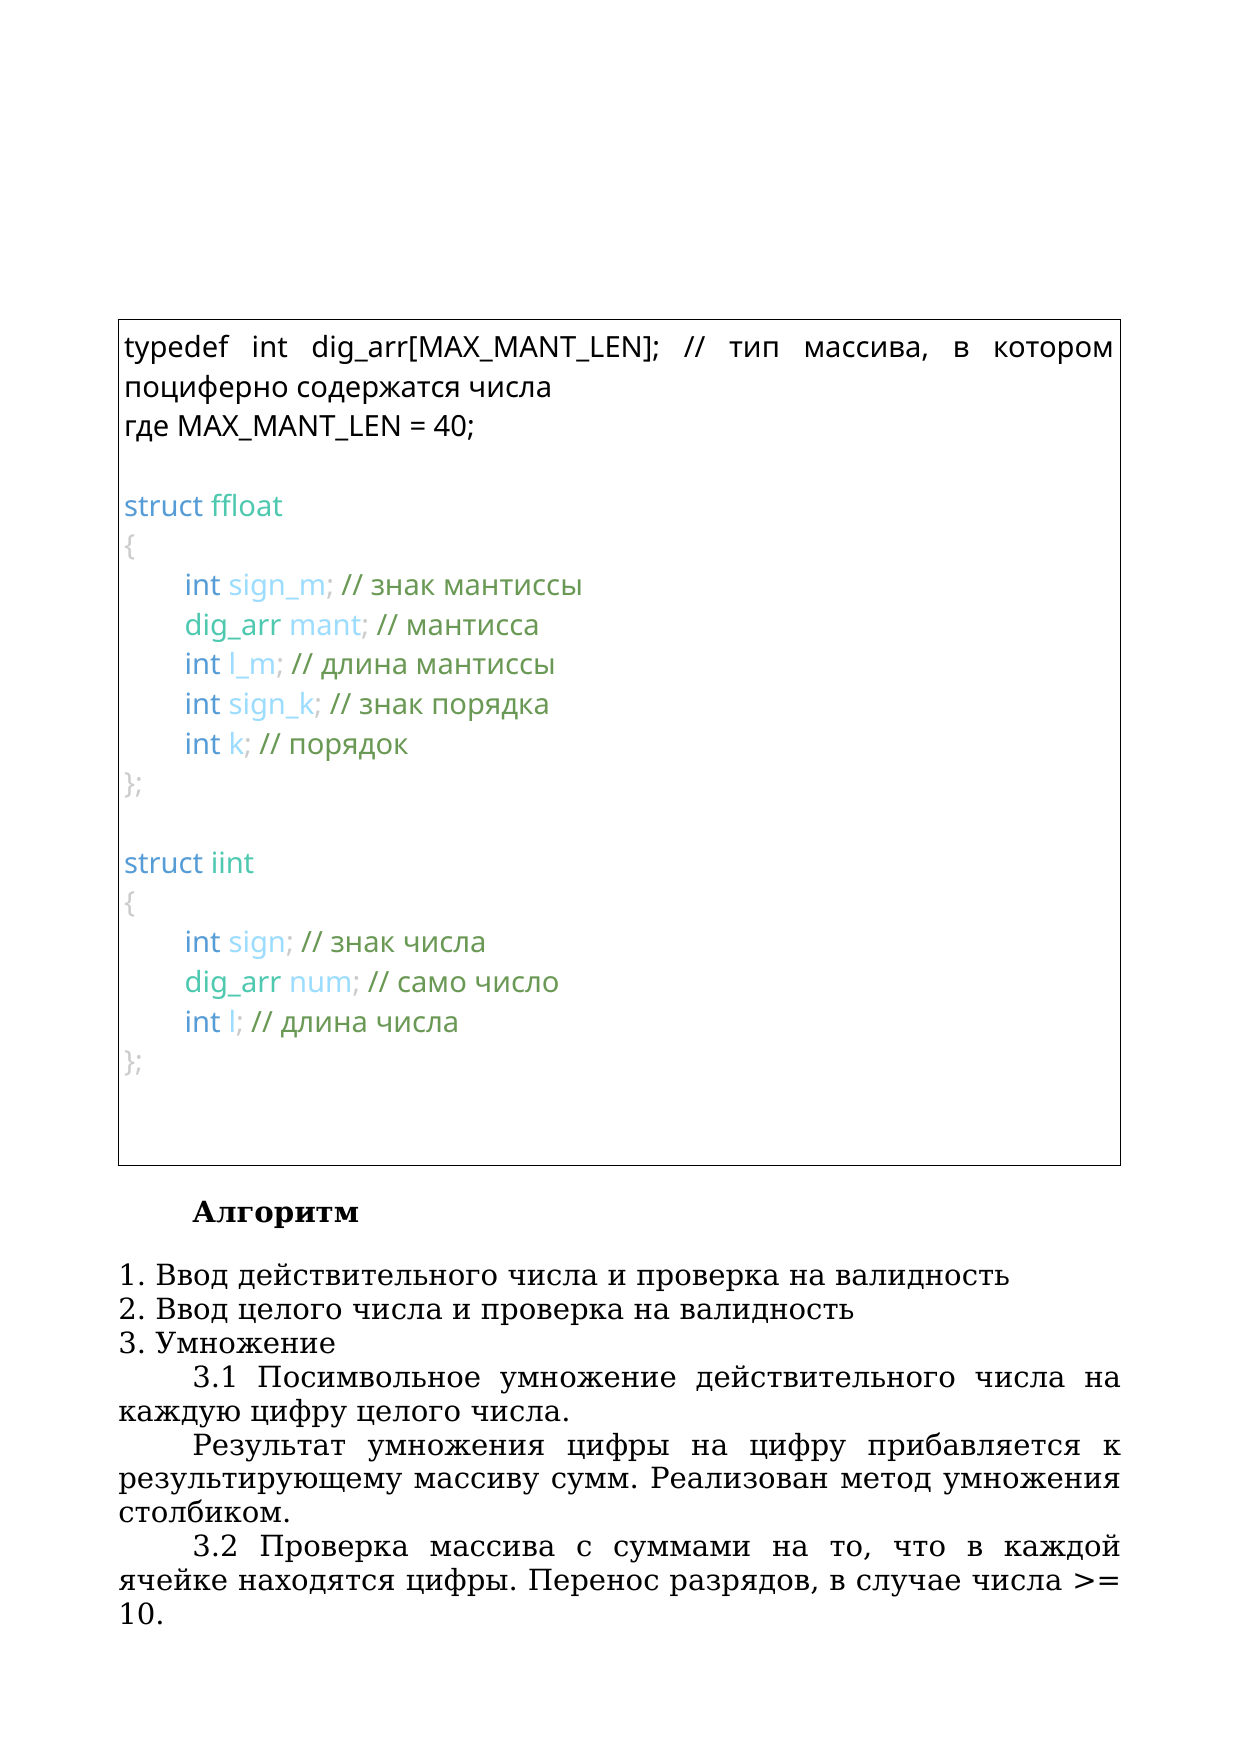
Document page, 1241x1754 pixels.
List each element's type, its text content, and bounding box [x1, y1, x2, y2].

text 3.2 Проверка массива с суммами на то, что в каждой ячейке находятся цифры. Перенос разрядов, в случае числа >= 10. [118, 1530, 1122, 1632]
text 3. Умножение [118, 1326, 1122, 1360]
text 2. Ввод целого числа и проверка на валидность [118, 1292, 1122, 1326]
text Результат умножения цифры на цифру прибавляется к результирующему массиву сумм. Реализован метод умножения столбиком. [118, 1428, 1122, 1530]
text 3.1 Посимвольное умножение действительного числа на каждую цифру целого числа. [118, 1360, 1122, 1428]
table_header typedef int dig_arr[MAX_MANT_LEN]; // тип массива, в котором поциферно содержатся числа где MAX_MANT_LEN = 40; struct ffloat { int sign_m; // знак мантиссы dig_arr mant; // мантисса int l_m; // длина мантиссы int sign_k; // знак порядка int k; // порядок }; struct iint { int sign; // знак числа dig_arr num; // само число int l; // длина числа }; [119, 320, 1120, 1165]
text Алгоритм [118, 1195, 1122, 1229]
text 1. Ввод действительного числа и проверка на валидность [118, 1258, 1122, 1292]
